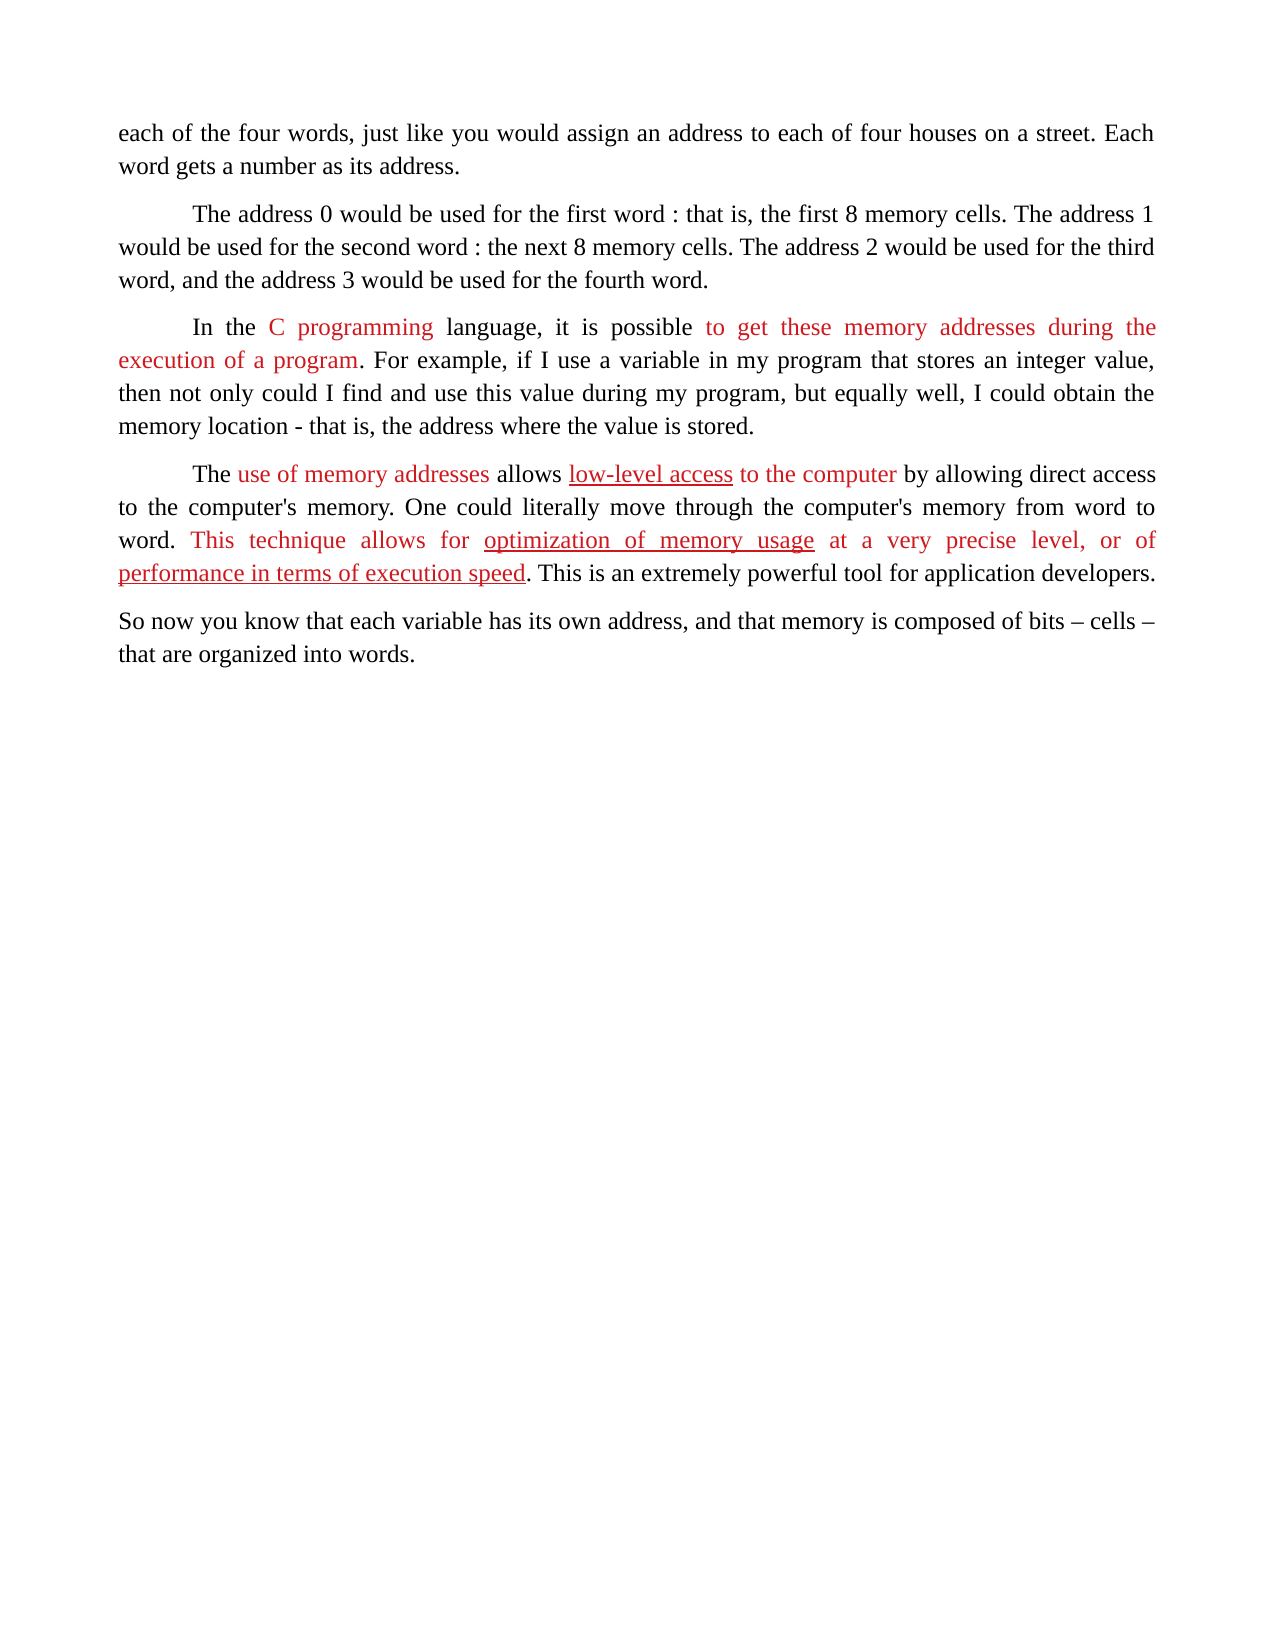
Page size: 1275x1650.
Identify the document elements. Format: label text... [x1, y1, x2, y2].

text The address 0 would be used for the first word : that is, the first 8 memory cells. The address 1 would be used for the second word : the next 8 memory cells. The address 2 would be used for the third word, and the address 3 would be used for the fourth word. [118, 199, 1157, 293]
text each of the four words, just like you would assign an address to each of four houses on a street. Each word gets a number as its address. [118, 118, 1157, 180]
text So now you know that each variable has its own address, and that memory is composed of bits – cells – that are organized into words. [118, 606, 1157, 667]
text In the C programming language, it is possible to get these memory addresses during the execution of a program. For example, if I use a variable in my program that stores an integer value, then not only could I find and use this value during my program, but equally well, I could obtain the memory location - that is, the address where the value is stored. [118, 312, 1157, 440]
text The use of memory addresses allows low-level access to the computer by allowing direct access to the computer's memory. One could literally move through the computer's memory from word to word. This technique allows for optimization of memory usage at a very precise level, or of performance in terms of execution speed. This is an extremely powerful tool for application developers. [118, 459, 1157, 587]
